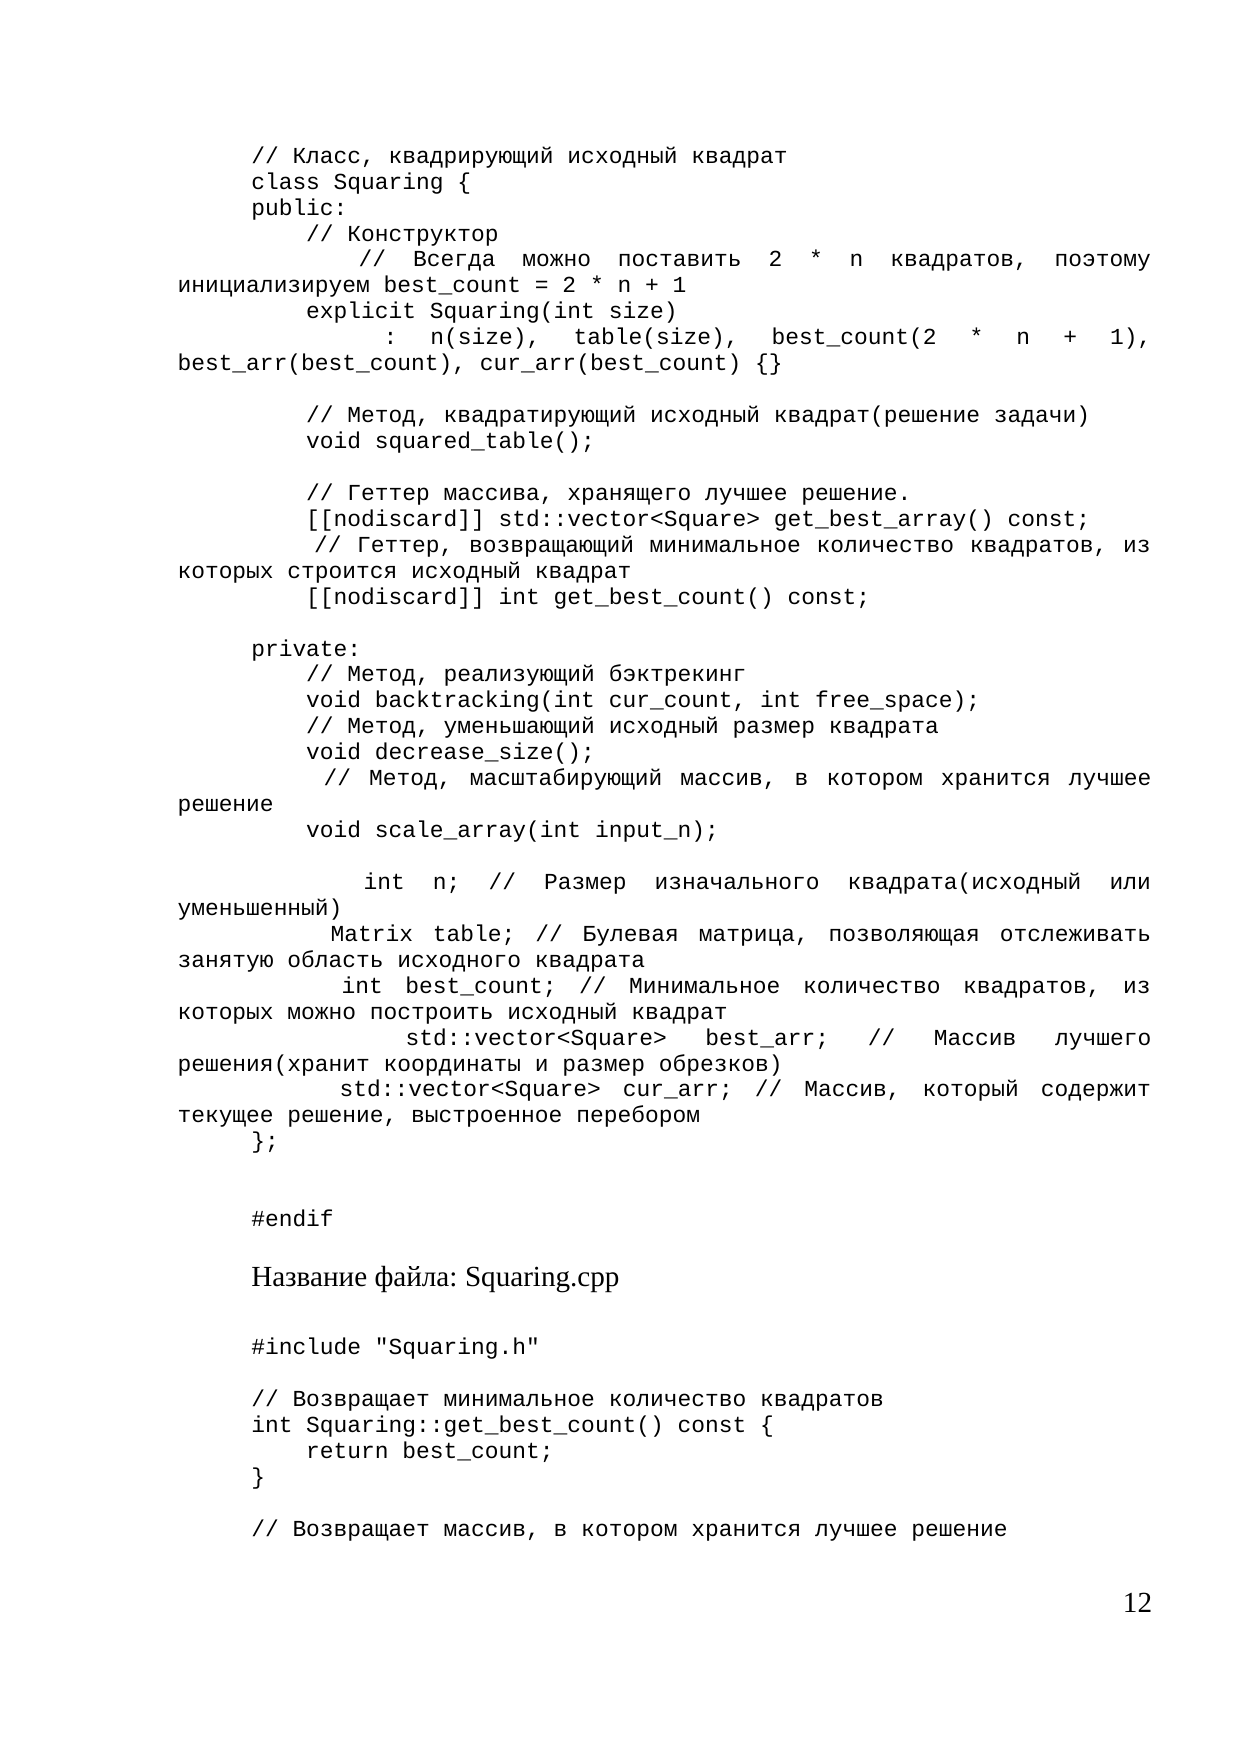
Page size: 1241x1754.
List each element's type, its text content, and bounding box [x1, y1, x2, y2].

text std::vector<Square> cur_arr; // Массив, который содержит текущее решение, выстроенное перебором [177, 1078, 1152, 1130]
text class Squaring { [177, 170, 1152, 196]
text int best_count; // Минимальное количество квадратов, из которых можно построить исходный квадрат [177, 974, 1152, 1026]
text int n; // Размер изначального квадрата(исходный или уменьшенный) [177, 870, 1152, 922]
text // Всегда можно поставить 2 * n квадратов, поэтому инициализируем best_count = 2 * n + 1 [177, 248, 1152, 300]
text #include "Squaring.h" [177, 1336, 1152, 1362]
text private: [177, 637, 1152, 663]
text // Геттер, возвращающий минимальное количество квадратов, из которых строится исходный квадрат [177, 533, 1152, 585]
text void backtracking(int cur_count, int free_space); [177, 689, 1152, 715]
text Название файла: Squaring.cpp [177, 1259, 1152, 1293]
text explicit Squaring(int size) [177, 300, 1152, 326]
text // Класс, квадрирующий исходный квадрат [177, 144, 1152, 170]
text // Метод, масштабирующий массив, в котором хранится лучшее решение [177, 767, 1152, 818]
text [[nodiscard]] std::vector<Square> get_best_array() const; [177, 507, 1152, 533]
text // Возвращает массив, в котором хранится лучшее решение [177, 1517, 1152, 1543]
text // Конструктор [177, 222, 1152, 248]
text void squared_table(); [177, 429, 1152, 455]
text [[nodiscard]] int get_best_count() const; [177, 585, 1152, 611]
text return best_count; [177, 1439, 1152, 1465]
text // Метод, уменьшающий исходный размер квадрата [177, 715, 1152, 741]
text : n(size), table(size), best_count(2 * n + 1), best_arr(best_count), cur_arr(best_count) {} [177, 326, 1152, 377]
text // Геттер массива, хранящего лучшее решение. [177, 481, 1152, 507]
text void scale_array(int input_n); [177, 818, 1152, 844]
text }; [177, 1130, 1152, 1156]
text #endif [177, 1207, 1152, 1233]
text // Метод, реализующий бэктрекинг [177, 663, 1152, 689]
text public: [177, 196, 1152, 222]
text } [177, 1465, 1152, 1491]
text void decrease_size(); [177, 741, 1152, 767]
text Matrix table; // Булевая матрица, позволяющая отслеживать занятую область исходного квадрата [177, 922, 1152, 974]
text // Возвращает минимальное количество квадратов [177, 1387, 1152, 1413]
text std::vector<Square> best_arr; // Массив лучшего решения(хранит координаты и размер обрезков) [177, 1026, 1152, 1078]
text int Squaring::get_best_count() const { [177, 1413, 1152, 1439]
text // Метод, квадратирующий исходный квадрат(решение задачи) [177, 403, 1152, 429]
